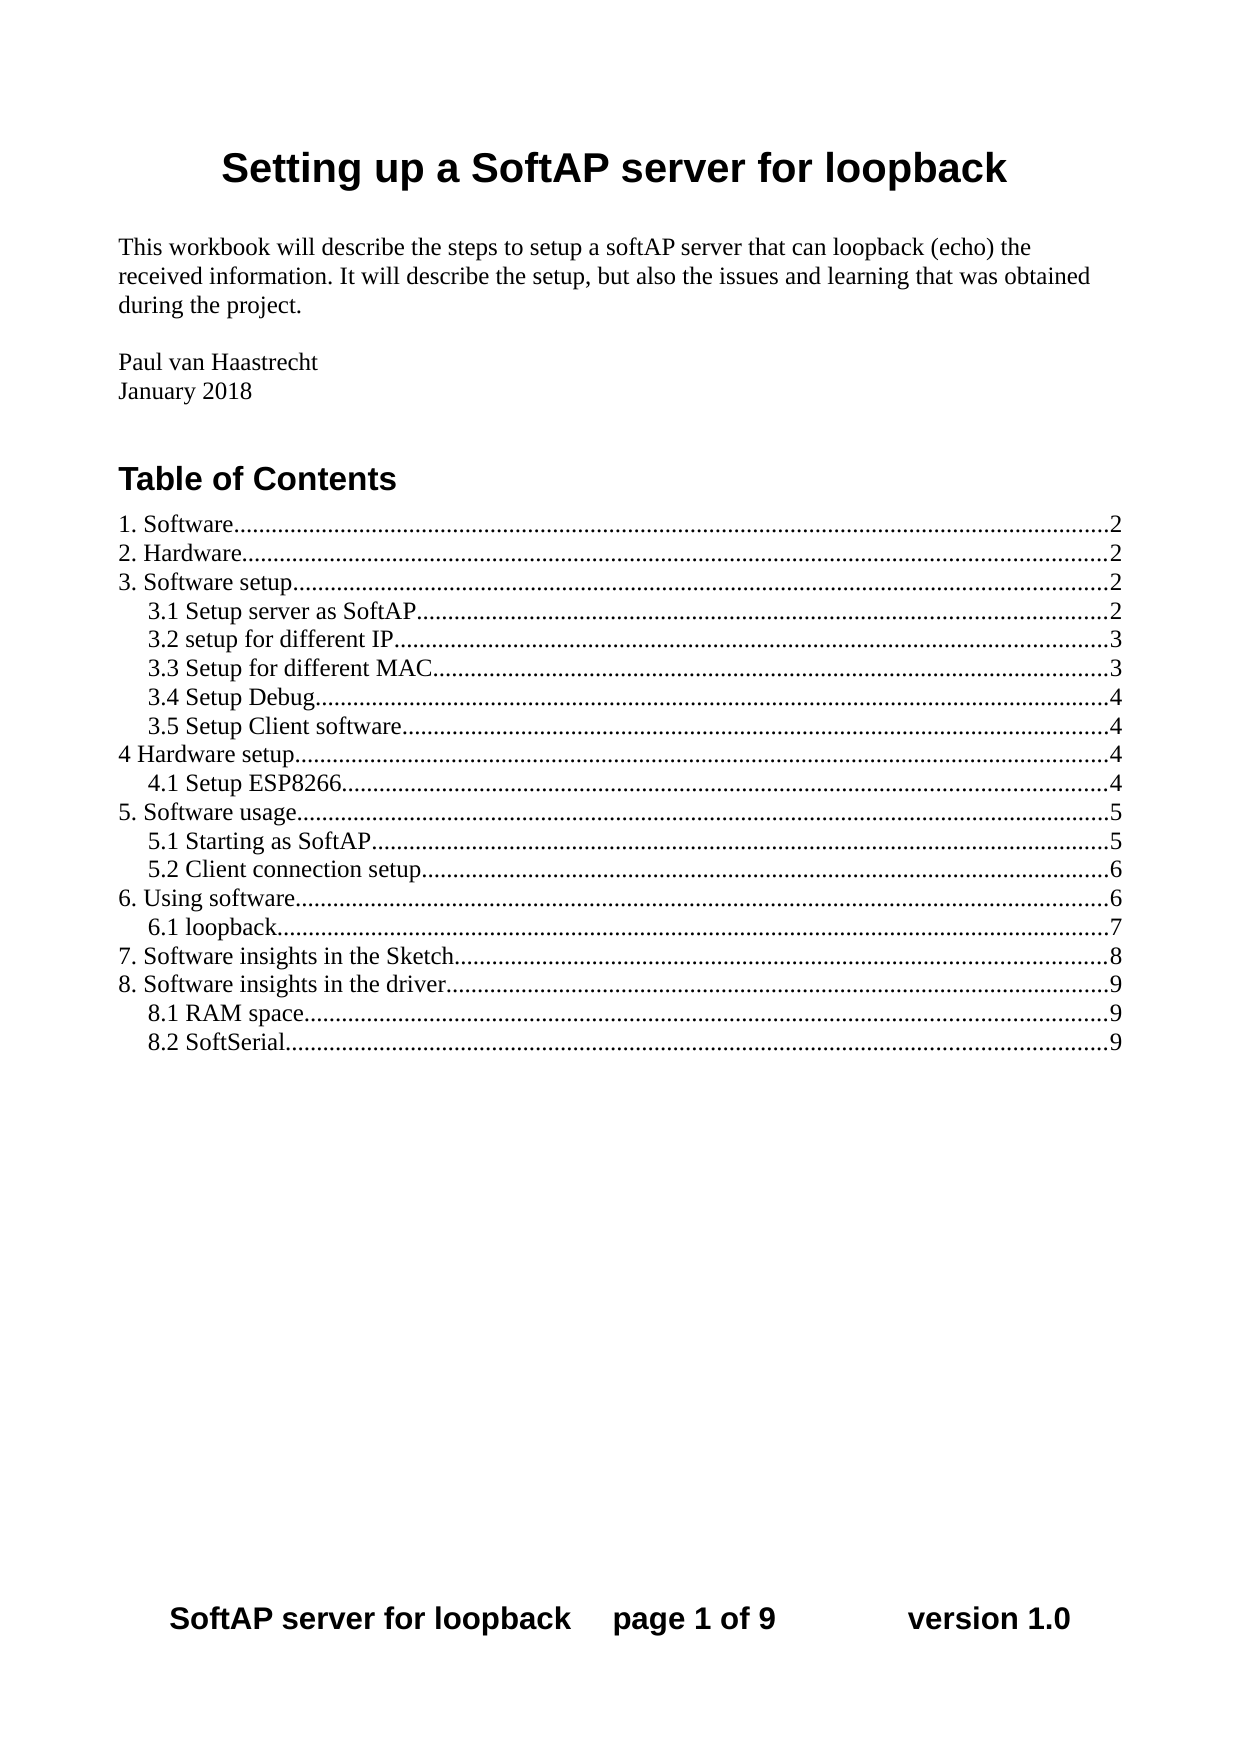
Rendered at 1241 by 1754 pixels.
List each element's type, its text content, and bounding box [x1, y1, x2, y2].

text 1. Software 2 [118, 509, 1122, 538]
text 7. Software insights in the Sketch 8 [118, 941, 1122, 969]
text 6. Using software 6 [118, 883, 1122, 912]
text January 2018 [118, 376, 1122, 405]
text 3. Software setup 2 [118, 567, 1122, 596]
subtitle Table of Contents [118, 458, 1122, 497]
text 4 Hardware setup 4 [118, 739, 1122, 768]
title Setting up a SoftAP server for loopback [118, 143, 1122, 191]
text 8.2 SoftSerial 9 [148, 1027, 1122, 1056]
text 3.4 Setup Debug 4 [148, 682, 1122, 711]
text 6.1 loopback 7 [148, 912, 1122, 941]
text 8. Software insights in the driver 9 [118, 969, 1122, 998]
text 3.1 Setup server as SoftAP 2 [148, 596, 1122, 624]
text 2. Hardware 2 [118, 538, 1122, 567]
text Paul van Haastrecht [118, 347, 1122, 376]
text 3.3 Setup for different MAC 3 [148, 653, 1122, 682]
text 5.2 Client connection setup 6 [148, 854, 1122, 883]
text 5. Software usage 5 [118, 797, 1122, 826]
text 8.1 RAM space 9 [148, 998, 1122, 1027]
text This workbook will describe the steps to setup a softAP server that can loopback (echo) the received information. It will describe the setup, but also the issues and learning that was obtained during the project. [118, 232, 1122, 318]
text 4.1 Setup ESP8266 4 [148, 768, 1122, 797]
text 5.1 Starting as SoftAP 5 [148, 826, 1122, 854]
text 3.2 setup for different IP 3 [148, 624, 1122, 653]
text 3.5 Setup Client software 4 [148, 711, 1122, 739]
